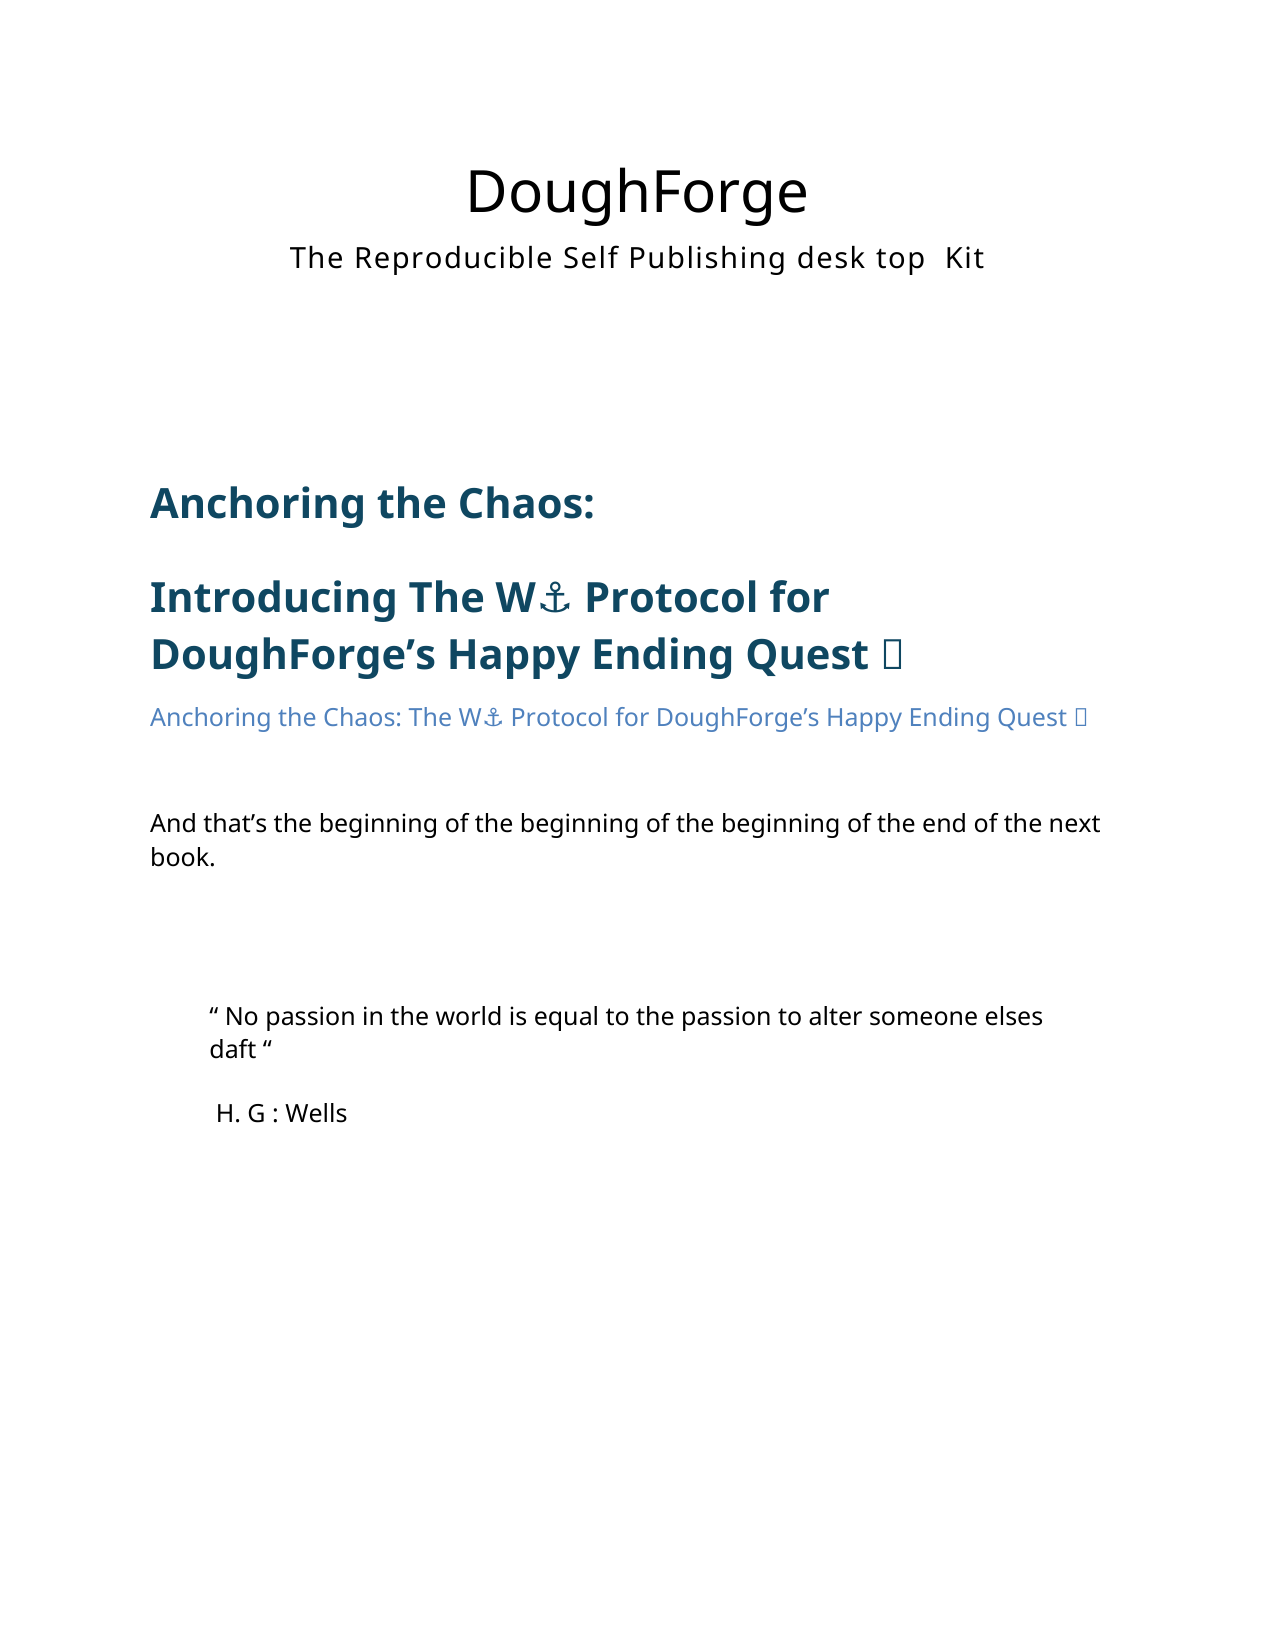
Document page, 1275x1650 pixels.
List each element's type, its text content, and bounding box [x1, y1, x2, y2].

text Anchoring the Chaos: The W⚓ Protocol for DoughForge’s Happy Ending Quest 🚀 [150, 700, 1125, 734]
text “ No passion in the world is equal to the passion to alter someone elses daft “ [209, 998, 1066, 1066]
subtitle Introducing The W⚓ Protocol for DoughForge’s Happy Ending Quest 🚀 [150, 568, 1125, 681]
text And that’s the beginning of the beginning of the beginning of the end of the next book. [150, 806, 1125, 874]
title DoughForge [150, 150, 1125, 229]
text H. G : Wells [209, 1096, 1066, 1130]
subtitle Anchoring the Chaos: [150, 473, 1125, 530]
subtitle The Reproducible Self Publishing desk top Kit [150, 238, 1125, 277]
